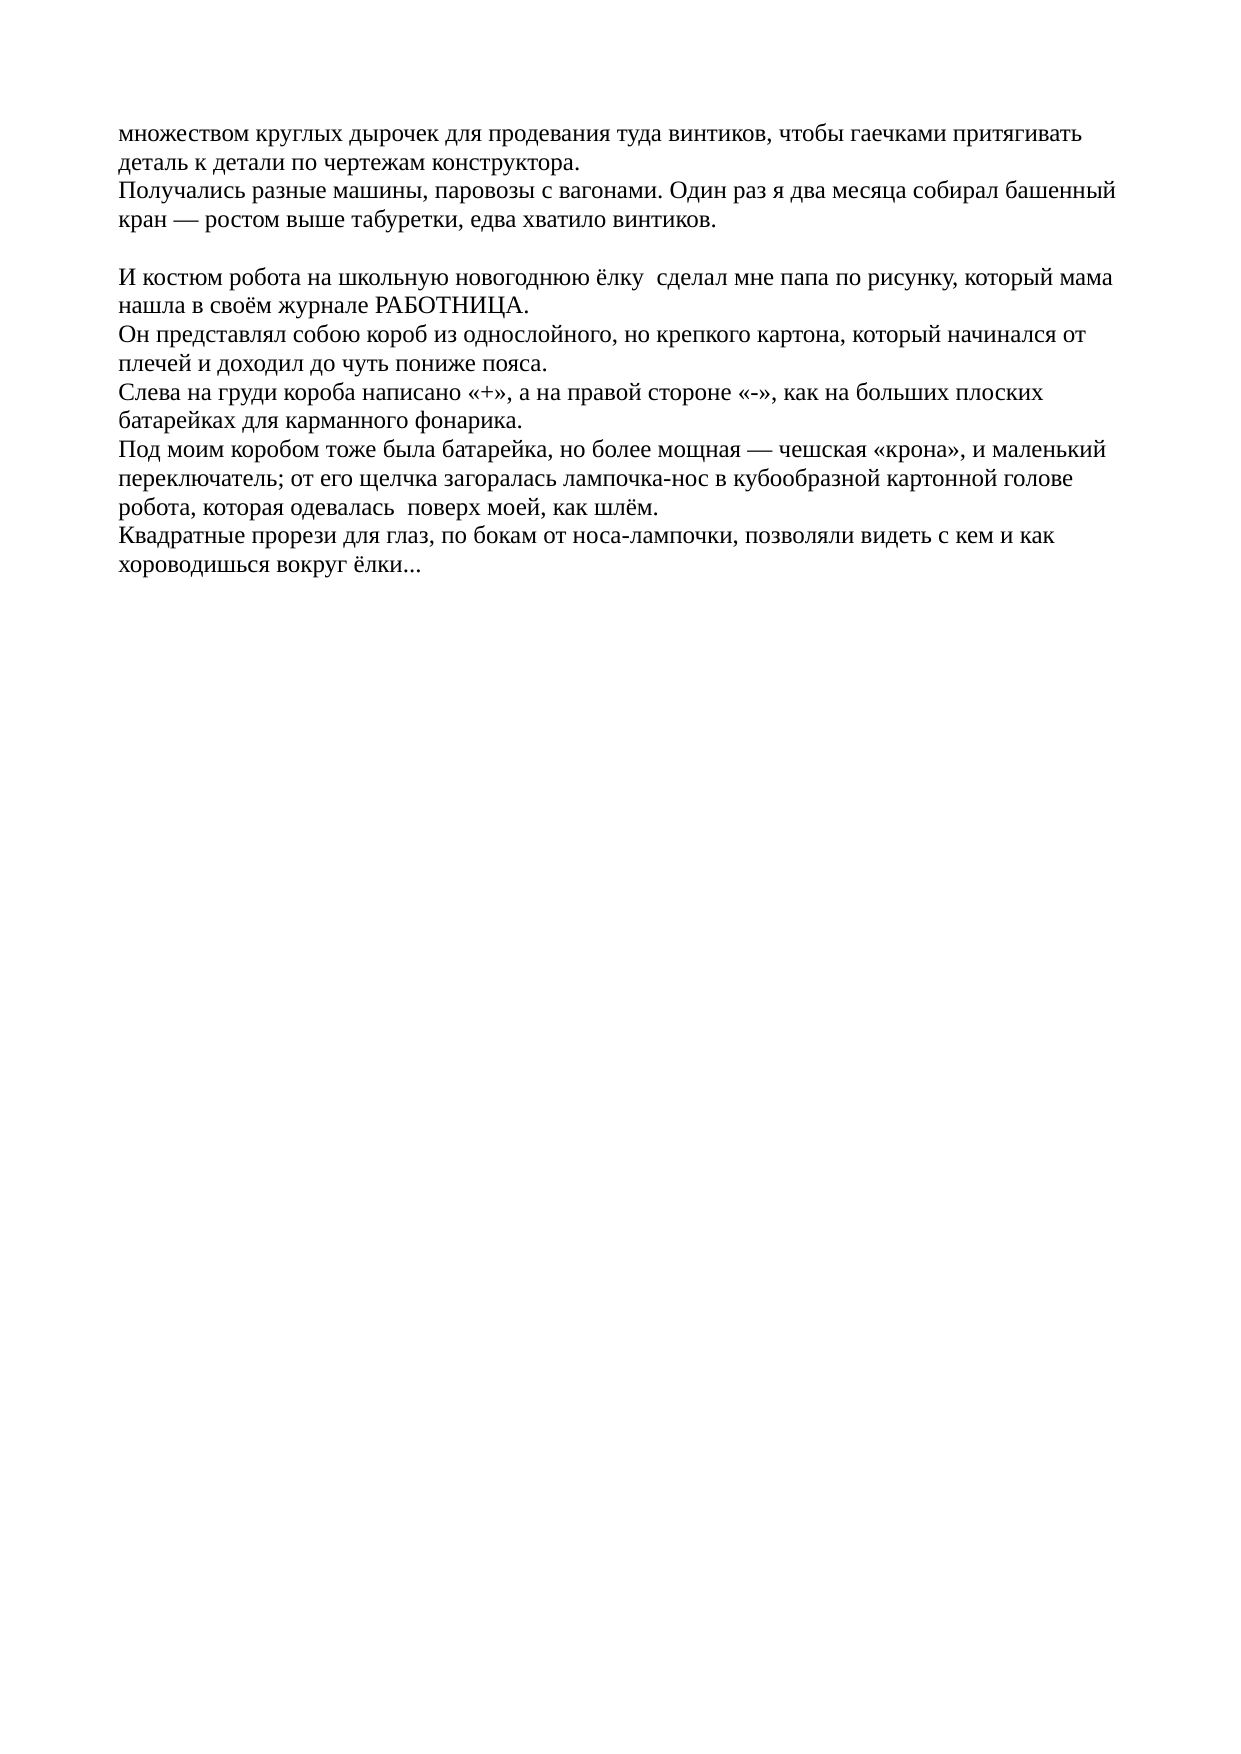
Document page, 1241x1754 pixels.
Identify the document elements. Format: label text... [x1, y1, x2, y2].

text Получались разные машины, паровозы с вагонами. Один раз я два месяца собирал башенный кран — ростом выше табуретки, едва хватило винтиков. [118, 176, 1122, 233]
text И костюм робота на школьную новогоднюю ёлку сделал мне папа по рисунку, который мама нашла в своём журнале РАБОТНИЦА. [118, 262, 1122, 319]
text Слева на груди короба написано «+», а на правой стороне «-», как на больших плоских батарейках для карманного фонарика. [118, 377, 1122, 434]
text множеством круглых дырочек для продевания туда винтиков, чтобы гаечками притягивать деталь к детали по чертежам конструктора. [118, 118, 1122, 176]
text Под моим коробом тоже была батарейка, но более мощная — чешская «крона», и маленький переключатель; от его щелчка загоралась лампочка-нос в кубообразной картонной голове робота, которая одевалась поверх моей, как шлём. [118, 434, 1122, 521]
text Квадратные прорези для глаз, по бокам от носа-лампочки, позволяли видеть с кем и как хороводишься вокруг ёлки... [118, 521, 1122, 578]
text Он представлял собою короб из однослойного, но крепкого картона, который начинался от плечей и доходил до чуть пониже пояса. [118, 319, 1122, 377]
